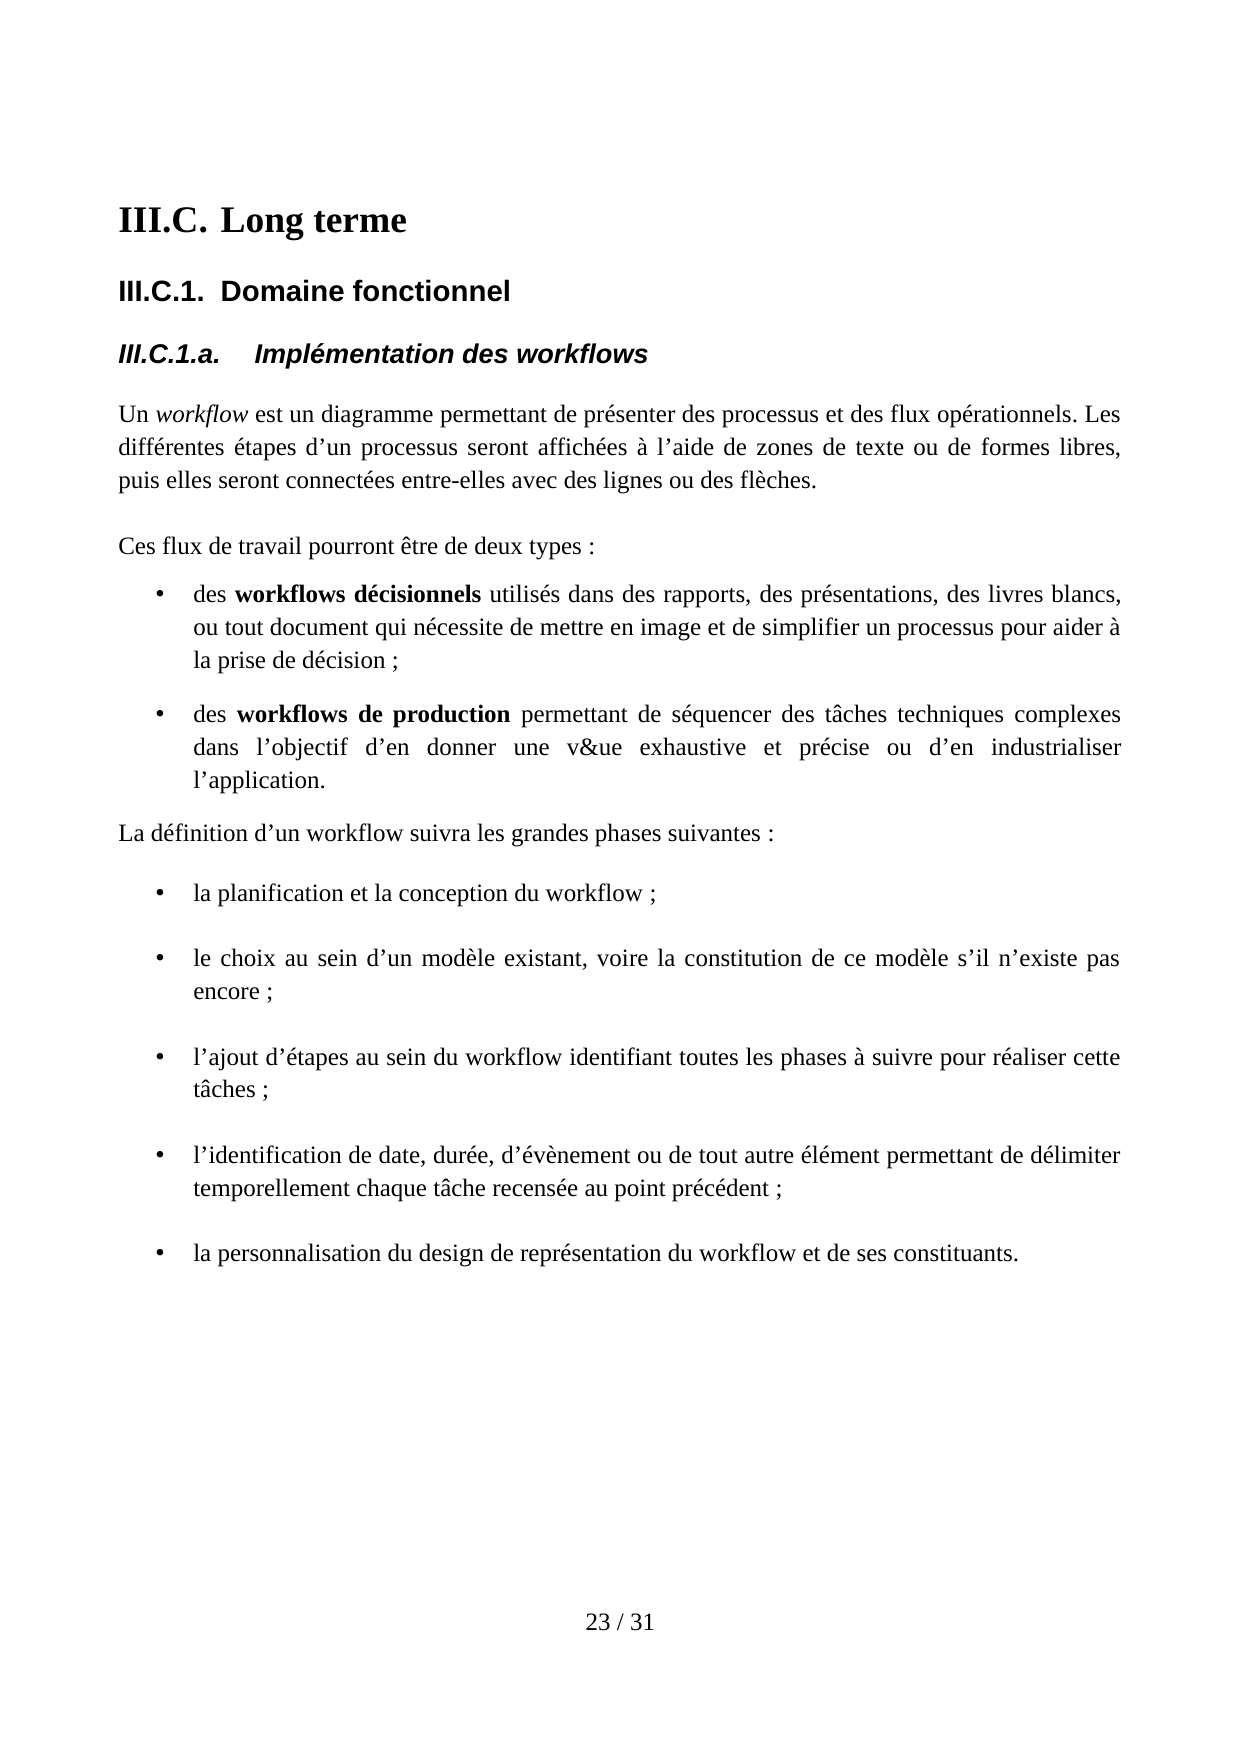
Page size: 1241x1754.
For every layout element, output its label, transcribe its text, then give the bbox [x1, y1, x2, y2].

text Ces flux de travail pourront être de deux types : [118, 531, 1122, 560]
list l’identification de date, durée, d’évènement ou de tout autre élément permettant de délimiter temporellement chaque tâche recensée au point précédent ; [156, 1140, 1122, 1202]
subtitle Long terme [118, 197, 1122, 240]
text Un workflow est un diagramme permettant de présenter des processus et des flux opérationnels. Les différentes étapes d’un processus seront affichées à l’aide de zones de texte ou de formes libres, puis elles seront connectées entre-elles avec des lignes ou des flèches. [118, 399, 1122, 494]
text La définition d’un workflow suivra les grandes phases suivantes : [118, 818, 1122, 847]
list des workflows de production permettant de séquencer des tâches techniques complexes dans l’objectif d’en donner une v&ue exhaustive et précise ou d’en industrialiser l’application. [156, 699, 1122, 793]
list la planification et la conception du workflow ; [156, 878, 1122, 906]
list le choix au sein d’un modèle existant, voire la constitution de ce modèle s’il n’existe pas encore ; [156, 943, 1122, 1005]
list des workflows décisionnels utilisés dans des rapports, des présentations, des livres blancs, ou tout document qui nécessite de mettre en image et de simplifier un processus pour aider à la prise de décision ; [156, 579, 1122, 674]
list la personnalisation du design de représentation du workflow et de ses constituants. [156, 1238, 1122, 1267]
subtitle Implémentation des workflows [118, 338, 1122, 369]
subtitle Domaine fonctionnel [118, 273, 1122, 307]
list l’ajout d’étapes au sein du workflow identifiant toutes les phases à suivre pour réaliser cette tâches ; [156, 1042, 1122, 1103]
